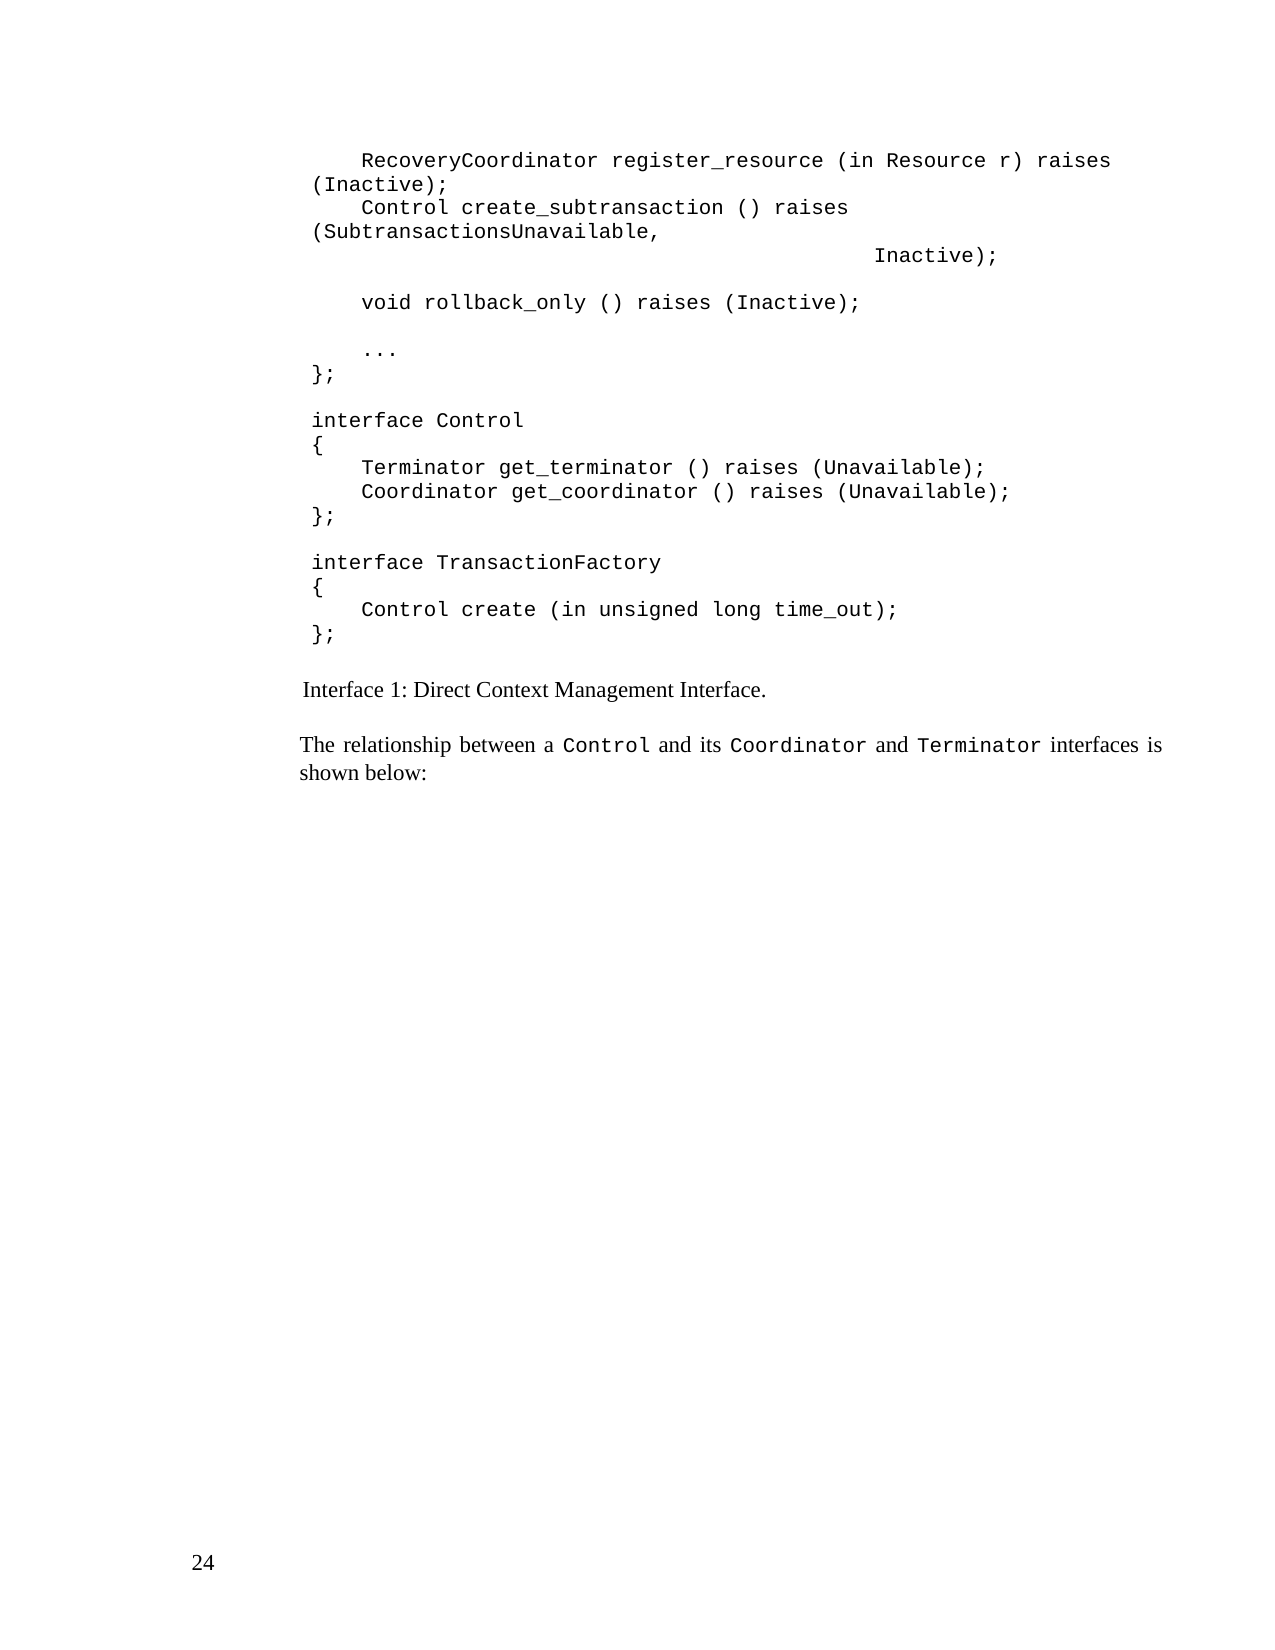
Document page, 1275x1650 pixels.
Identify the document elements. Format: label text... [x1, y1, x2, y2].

text The relationship between a Control and its Coordinator and Terminator interfaces is shown below: [299, 731, 1162, 785]
text Interface 1: Direct Context Management Interface. [302, 676, 1162, 702]
text RecoveryCoordinator register_resource (in Resource r) raises (Inactive); Control create_subtransaction () raises (SubtransactionsUnavailable, Inactive); void rollback_only () raises (Inactive); ... }; interface Control { Terminator get_terminator () raises (Unavailable); Coordinator get_coordinator () raises (Unavailable); }; interface TransactionFactory { Control create (in unsigned long time_out); }; [311, 150, 1162, 647]
